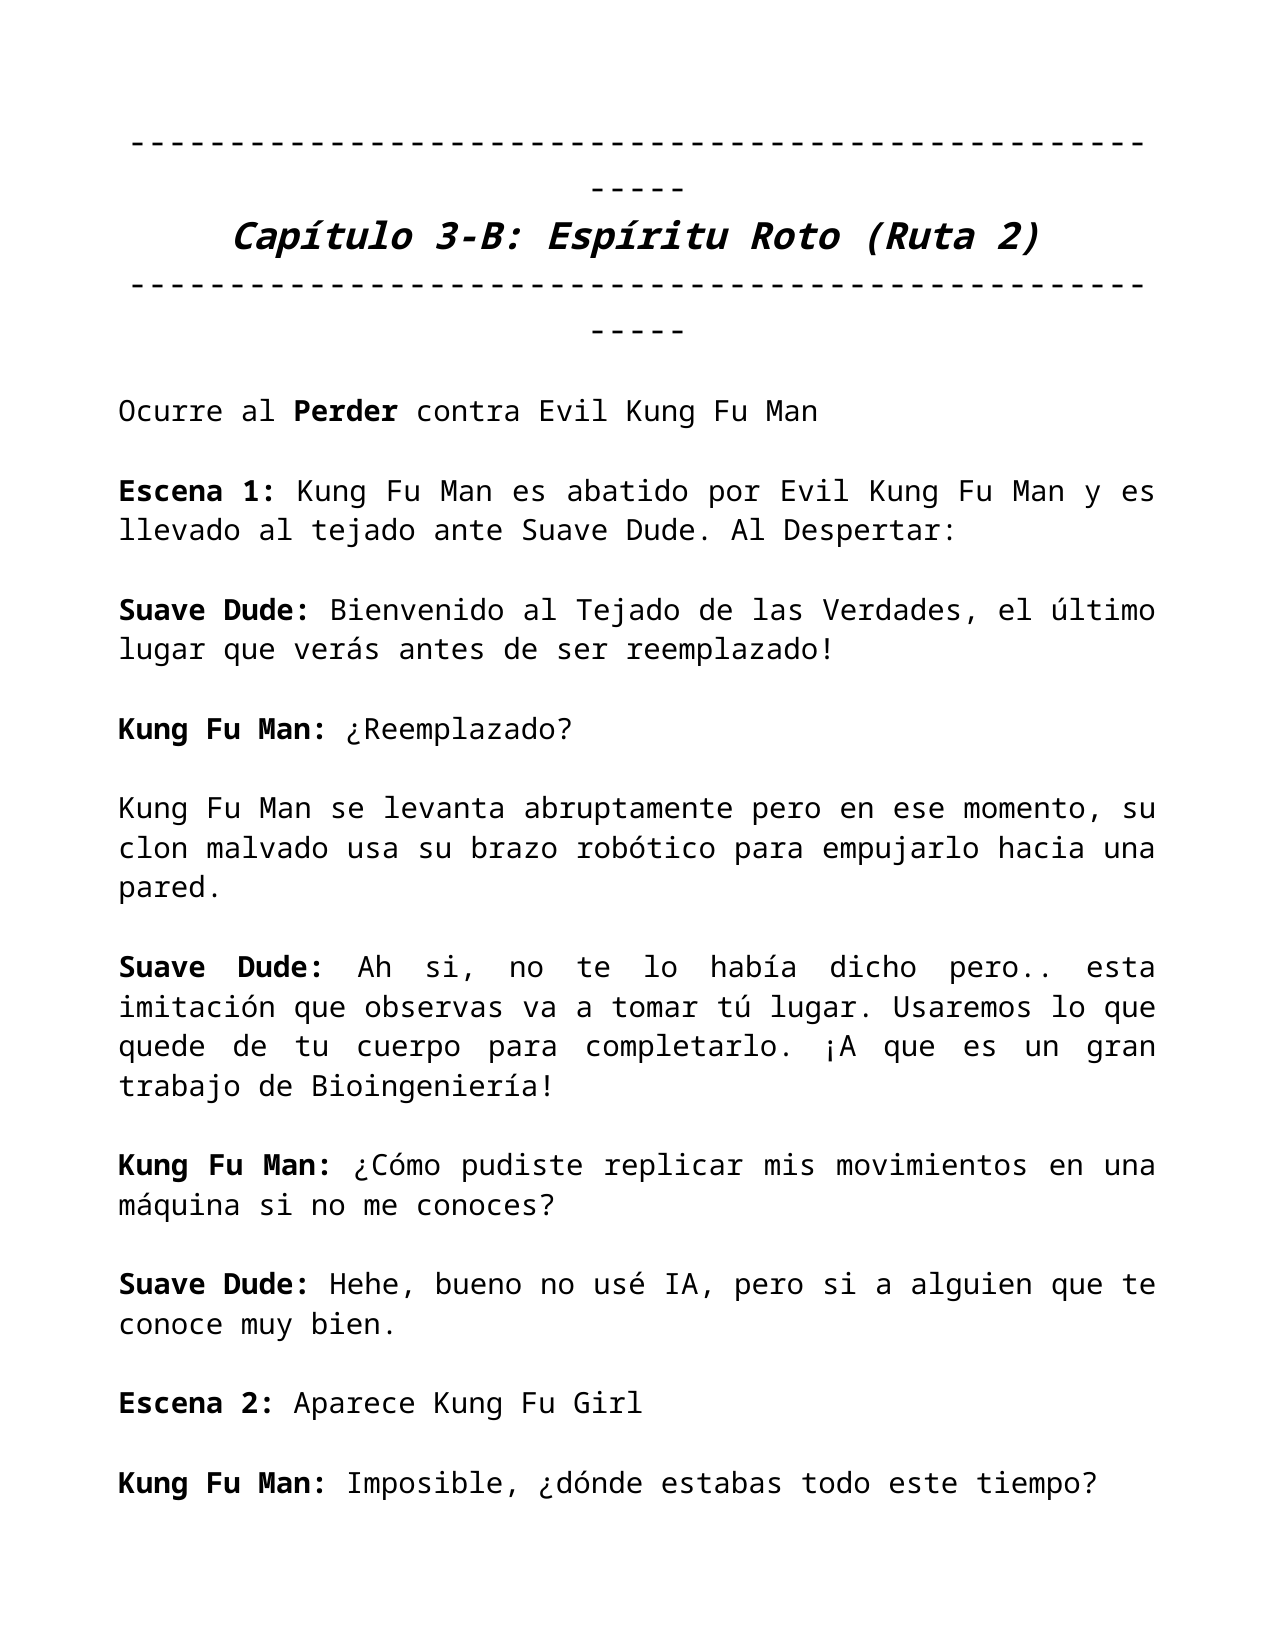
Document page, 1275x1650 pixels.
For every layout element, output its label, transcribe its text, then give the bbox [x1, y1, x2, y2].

text Escena 1: Kung Fu Man es abatido por Evil Kung Fu Man y es llevado al tejado ante Suave Dude. Al Despertar: [118, 470, 1157, 549]
text Suave Dude: Hehe, bueno no usé IA, pero si a alguien que te conoce muy bien. [118, 1264, 1157, 1343]
text Suave Dude: Bienvenido al Tejado de las Verdades, el último lugar que verás antes de ser reemplazado! [118, 589, 1157, 668]
text Kung Fu Man: Imposible, ¿dónde estabas todo este tiempo? [118, 1462, 1157, 1502]
text Kung Fu Man: ¿Reemplazado? [118, 708, 1157, 748]
text -------------------------------------------------------- [118, 260, 1157, 351]
text Ocurre al Perder contra Evil Kung Fu Man [118, 391, 1157, 430]
text Kung Fu Man se levanta abruptamente pero en ese momento, su clon malvado usa su brazo robótico para empujarlo hacia una pared. [118, 787, 1157, 906]
text -------------------------------------------------------- [118, 118, 1157, 209]
text Suave Dude: Ah si, no te lo había dicho pero.. esta imitación que observas va a tomar tú lugar. Usaremos lo que quede de tu cuerpo para completarlo. ¡A que es un gran trabajo de Bioingeniería! [118, 946, 1157, 1105]
text Capítulo 3-B: Espíritu Roto (Ruta 2) [118, 209, 1157, 260]
text Escena 2: Aparece Kung Fu Girl [118, 1383, 1157, 1422]
text Kung Fu Man: ¿Cómo pudiste replicar mis movimientos en una máquina si no me conoces? [118, 1144, 1157, 1224]
